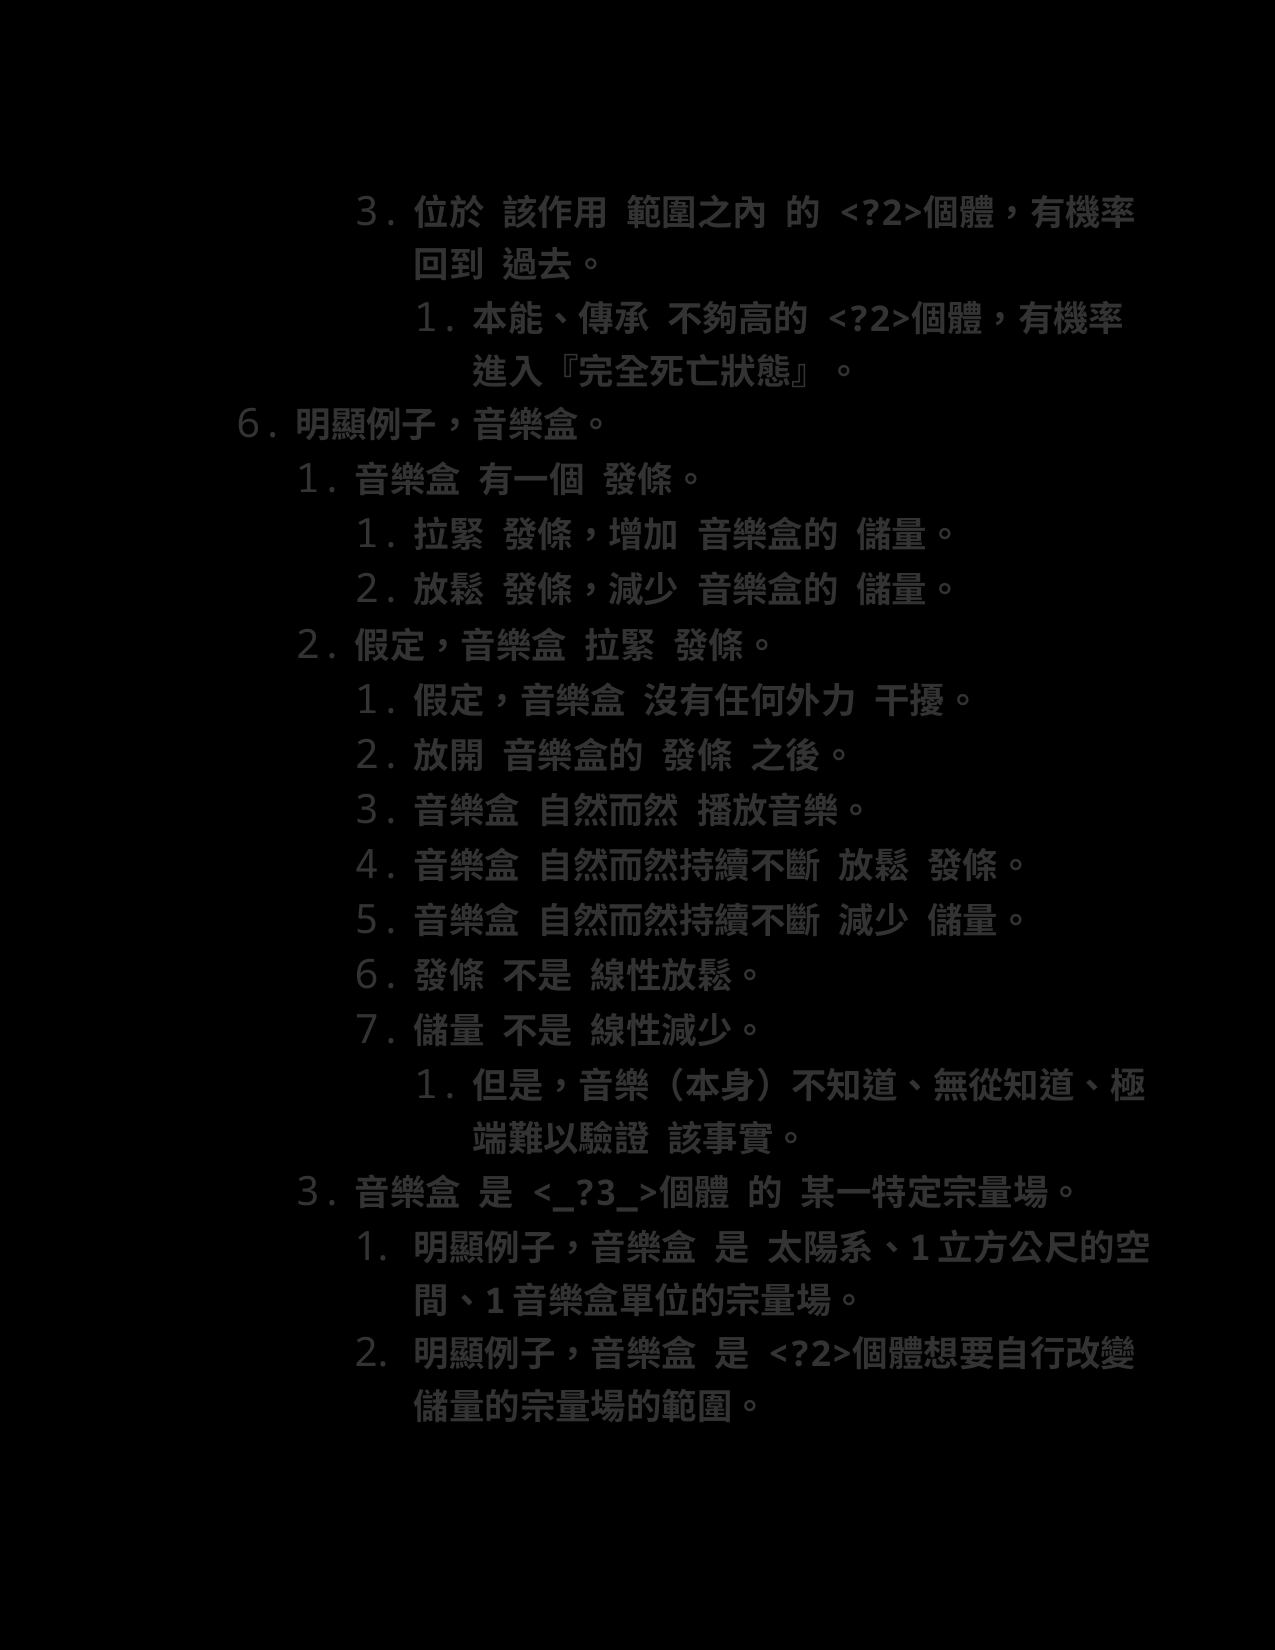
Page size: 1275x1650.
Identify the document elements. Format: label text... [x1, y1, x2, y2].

list 明顯例子，音樂盒。 [236, 394, 1157, 449]
list 音樂盒 自然而然 播放音樂。 [354, 780, 1157, 835]
list 明顯例子，音樂盒 是 <?2>個體想要自行改變儲量的宗量場的範圍。 [354, 1323, 1157, 1430]
list 音樂盒 有一個 發條。 [295, 449, 1157, 504]
list 拉緊 發條，增加 音樂盒的 儲量。 [354, 504, 1157, 560]
list 明顯例子，音樂盒 是 太陽系、1立方公尺的空間、1音樂盒單位的宗量場。 [354, 1217, 1157, 1323]
list 儲量 不是 線性減少。 [354, 1001, 1157, 1056]
list 位於 該作用 範圍之內 的 <?2>個體，有機率 回到 過去。 [354, 182, 1157, 288]
list 放鬆 發條，減少 音樂盒的 儲量。 [354, 560, 1157, 615]
list 假定，音樂盒 拉緊 發條。 [295, 615, 1157, 670]
list 發條 不是 線性放鬆。 [354, 945, 1157, 1001]
list 假定，音樂盒 沒有任何外力 干擾。 [354, 670, 1157, 725]
list 音樂盒 自然而然持續不斷 放鬆 發條。 [354, 835, 1157, 890]
list 但是，音樂（本身）不知道、無從知道、極端難以驗證 該事實。 [413, 1056, 1157, 1162]
list 音樂盒 是 <_?3_>個體 的 某一特定宗量場。 [295, 1162, 1157, 1217]
list 音樂盒 自然而然持續不斷 減少 儲量。 [354, 890, 1157, 945]
list 放開 音樂盒的 發條 之後。 [354, 725, 1157, 780]
list 本能、傳承 不夠高的 <?2>個體，有機率 進入『完全死亡狀態』。 [413, 288, 1157, 394]
